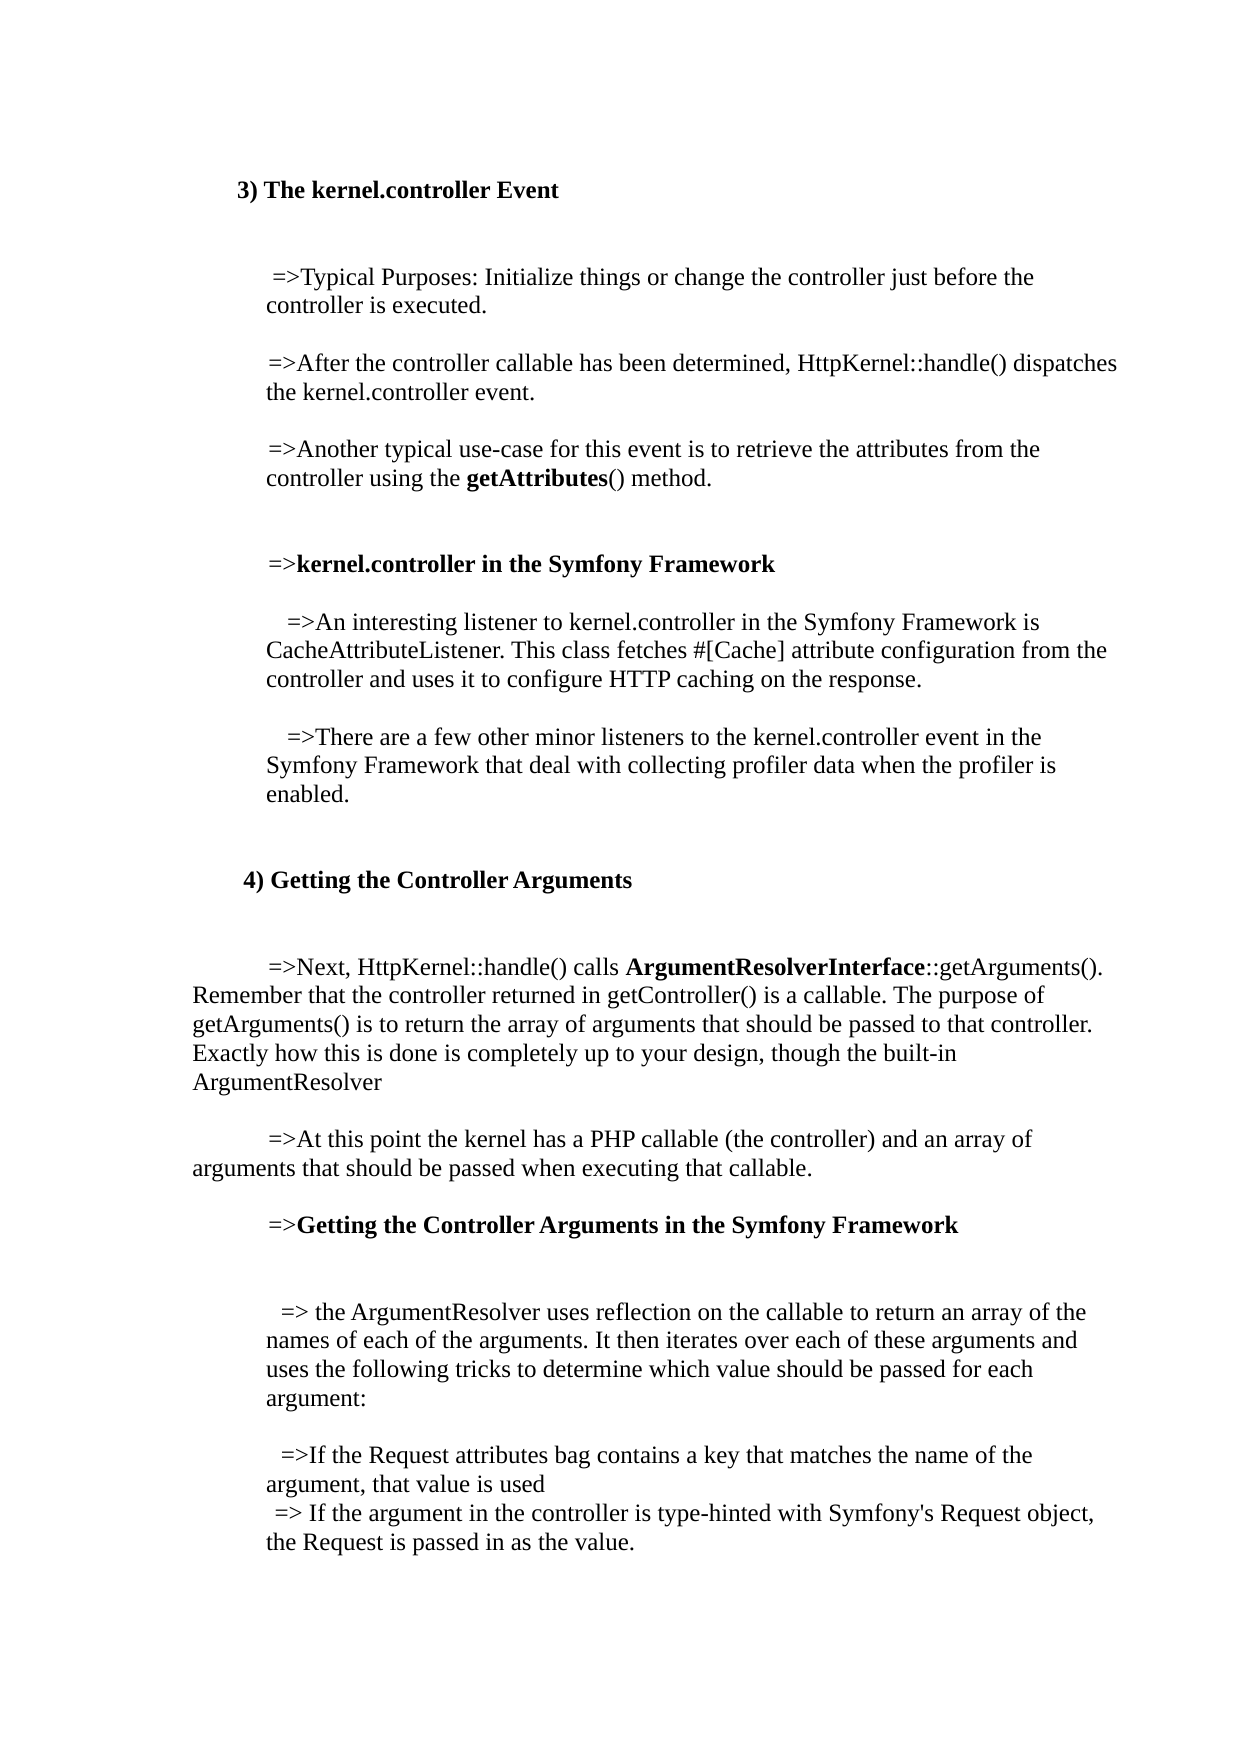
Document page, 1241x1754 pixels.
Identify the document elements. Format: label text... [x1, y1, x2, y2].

text 3) The kernel.controller Event [118, 176, 1122, 204]
text => If the argument in the controller is type-hinted with Symfony's Request object, the Request is passed in as the value. [118, 1498, 1122, 1556]
text 4) Getting the Controller Arguments [118, 866, 1122, 894]
text =>Typical Purposes: Initialize things or change the controller just before the controller is executed. [118, 262, 1122, 319]
text =>kernel.controller in the Symfony Framework [118, 549, 1122, 578]
text =>If the Request attributes bag contains a key that matches the name of the argument, that value is used [118, 1441, 1122, 1498]
text => the ArgumentResolver uses reflection on the callable to return an array of the names of each of the arguments. It then iterates over each of these arguments and uses the following tricks to determine which value should be passed for each argument: [118, 1297, 1122, 1412]
text =>There are a few other minor listeners to the kernel.controller event in the Symfony Framework that deal with collecting profiler data when the profiler is enabled. [118, 722, 1122, 808]
text =>After the controller callable has been determined, HttpKernel::handle() dispatches the kernel.controller event. [118, 348, 1122, 406]
text =>Getting the Controller Arguments in the Symfony Framework [118, 1211, 1122, 1239]
text =>Another typical use-case for this event is to retrieve the attributes from the controller using the getAttributes() method. [118, 434, 1122, 492]
text =>An interesting listener to kernel.controller in the Symfony Framework is CacheAttributeListener. This class fetches #[Cache] attribute configuration from the controller and uses it to configure HTTP caching on the response. [118, 607, 1122, 693]
text =>At this point the kernel has a PHP callable (the controller) and an array of arguments that should be passed when executing that callable. [118, 1124, 1122, 1182]
text =>Next, HttpKernel::handle() calls ArgumentResolverInterface::getArguments(). Remember that the controller returned in getController() is a callable. The purpose of getArguments() is to return the array of arguments that should be passed to that controller. Exactly how this is done is completely up to your design, though the built-in ArgumentResolver [118, 952, 1122, 1096]
